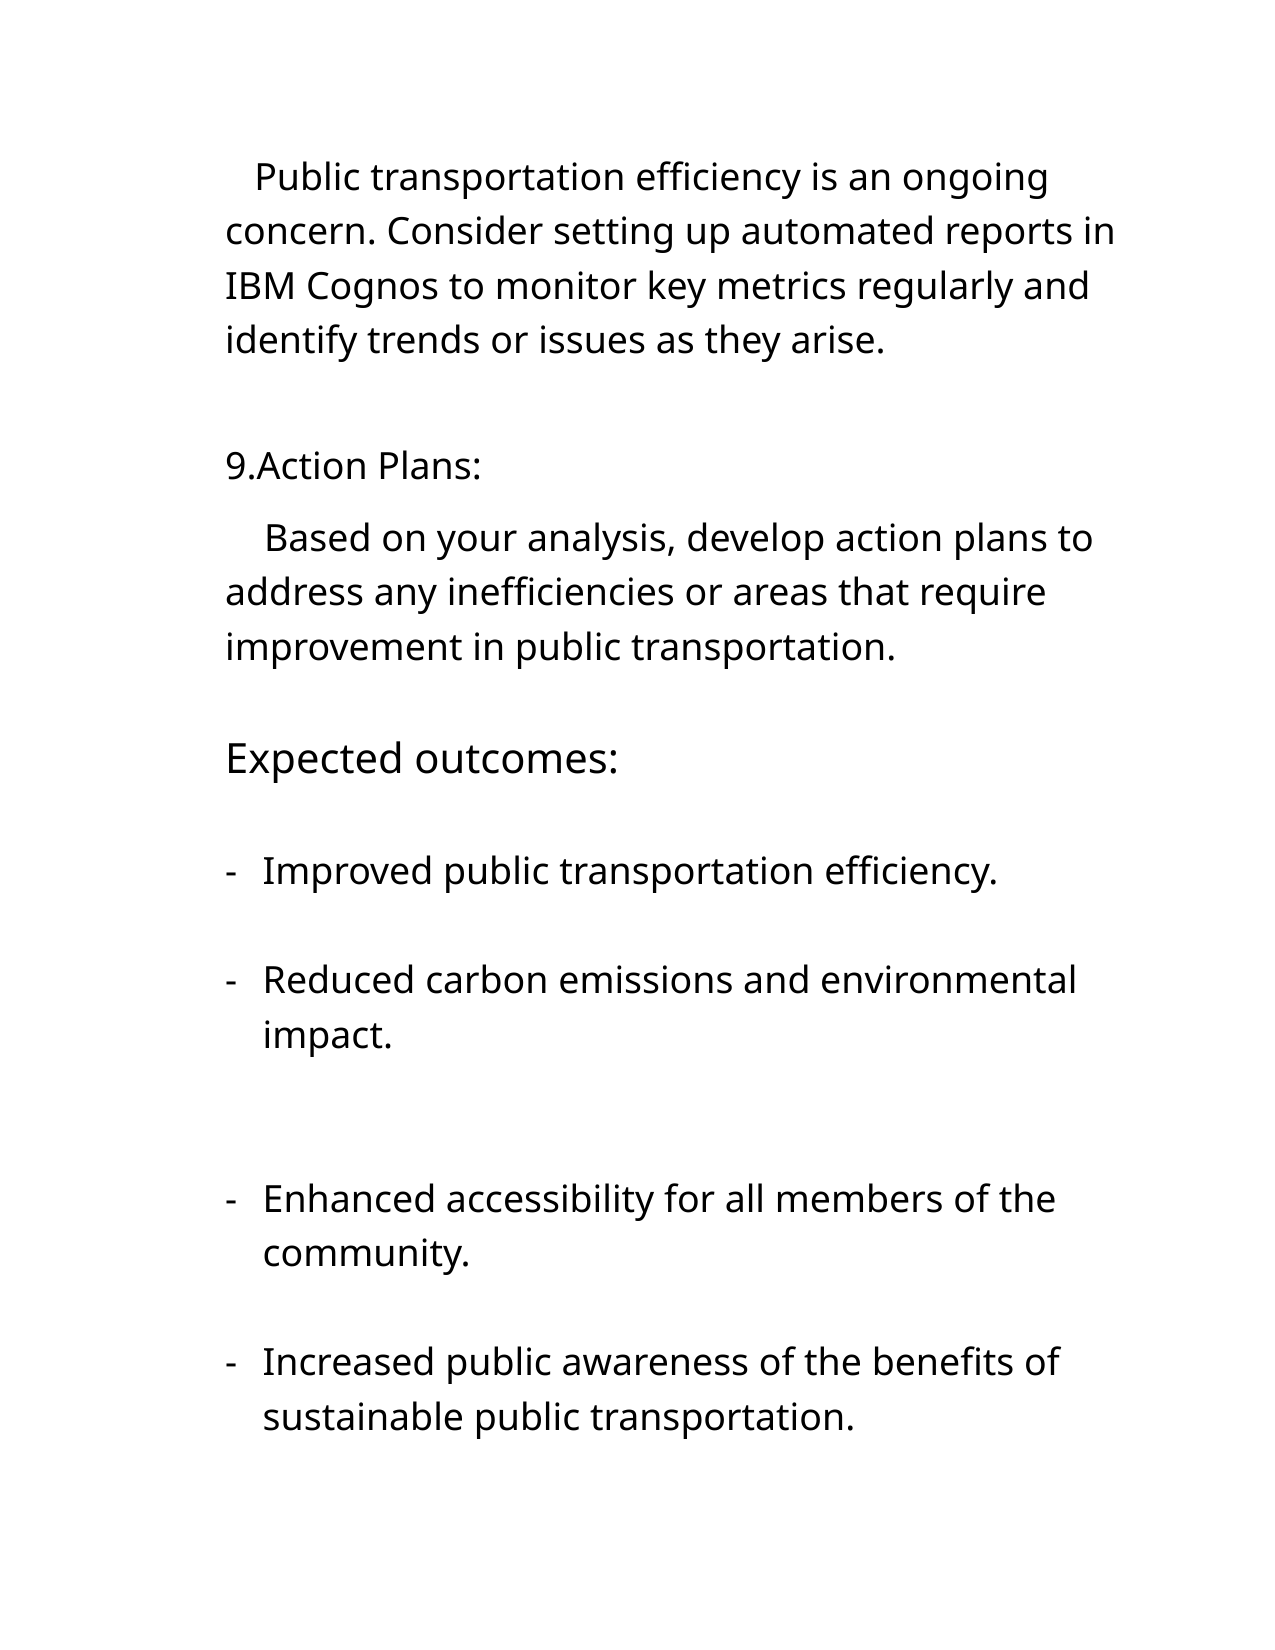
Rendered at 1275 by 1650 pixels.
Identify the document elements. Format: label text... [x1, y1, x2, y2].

list Public transportation efficiency is an ongoing concern. Consider setting up automated reports in IBM Cognos to monitor key metrics regularly and identify trends or issues as they arise. [225, 150, 1125, 365]
text 9.Action Plans: [225, 439, 1125, 491]
list Enhanced accessibility for all members of the community. [225, 1172, 1125, 1278]
list Improved public transportation efficiency. [225, 844, 1125, 896]
list Reduced carbon emissions and environmental impact. [225, 954, 1125, 1059]
list Increased public awareness of the benefits of sustainable public transportation. [225, 1336, 1125, 1441]
list Expected outcomes: [225, 729, 1125, 786]
list Based on your analysis, develop action plans to address any inefficiencies or areas that require improvement in public transportation. [225, 511, 1125, 671]
